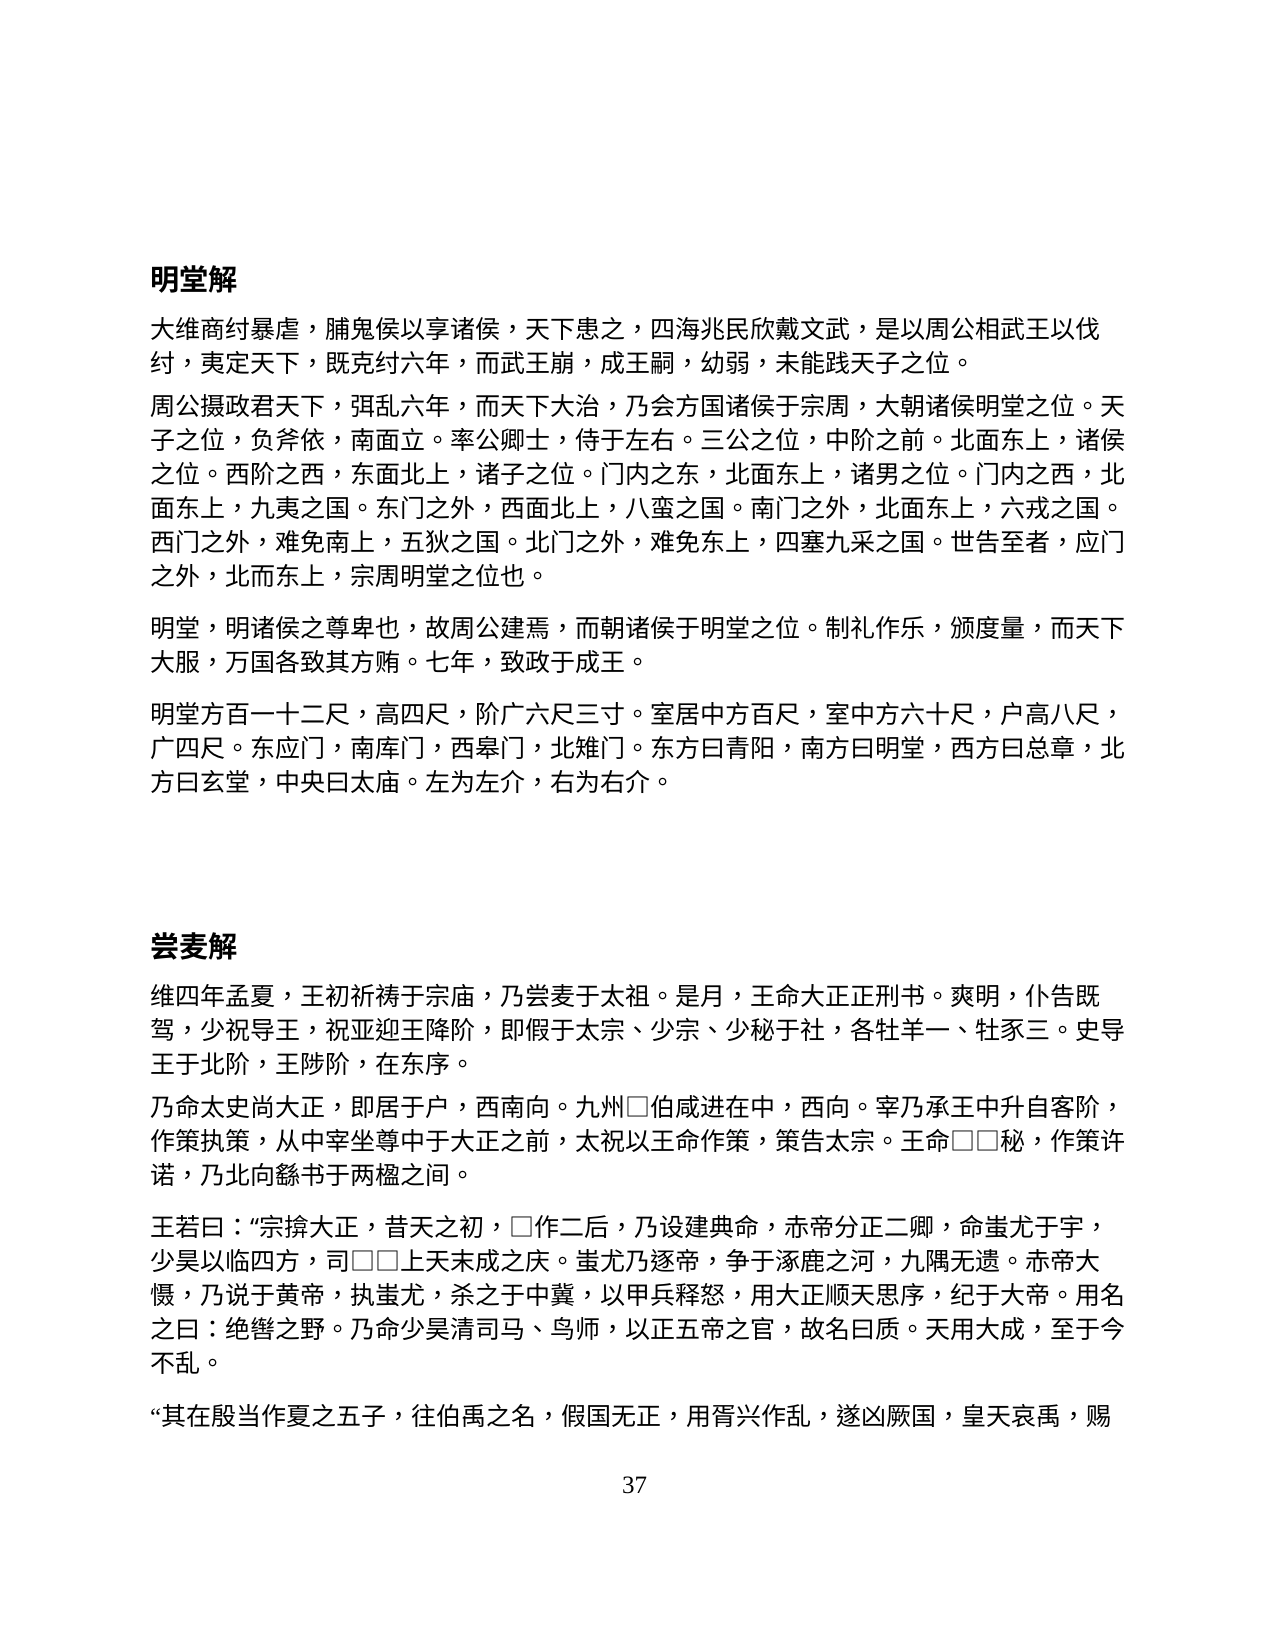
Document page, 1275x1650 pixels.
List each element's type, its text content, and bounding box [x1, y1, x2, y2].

text “其在殷当作夏之五子，往伯禹之名，假国无正，用胥兴作乱，遂凶厥国，皇天哀禹，赐 [150, 1398, 1125, 1432]
text 大维商纣暴虐，脯鬼侯以享诸侯，天下患之，四海兆民欣戴文武，是以周公相武王以伐纣，夷定天下，既克纣六年，而武王崩，成王嗣，幼弱，未能践天子之位。 [150, 312, 1125, 380]
text 明堂，明诸侯之尊卑也，故周公建焉，而朝诸侯于明堂之位。制礼作乐，颁度量，而天下大服，万国各致其方贿。七年，致政于成王。 [150, 611, 1125, 679]
text 乃命太史尚大正，即居于户，西南向。九州□伯咸进在中，西向。宰乃承王中升自客阶，作策执策，从中宰坐尊中于大正之前，太祝以王命作策，策告太宗。王命□□秘，作策许诺，乃北向繇书于两楹之间。 [150, 1090, 1125, 1192]
text 周公摄政君天下，弭乱六年，而天下大治，乃会方国诸侯于宗周，大朝诸侯明堂之位。天子之位，负斧依，南面立。率公卿士，侍于左右。三公之位，中阶之前。北面东上，诸侯之位。西阶之西，东面北上，诸子之位。门内之东，北面东上，诸男之位。门内之西，北面东上，九夷之国。东门之外，西面北上，八蛮之国。南门之外，北面东上，六戎之国。西门之外，难免南上，五狄之国。北门之外，难免东上，四塞九采之国。世告至者，应门之外，北而东上，宗周明堂之位也。 [150, 389, 1125, 593]
subtitle 明堂解 [150, 259, 1125, 299]
subtitle 尝麦解 [150, 926, 1125, 966]
text 明堂方百一十二尺，高四尺，阶广六尺三寸。室居中方百尺，室中方六十尺，户高八尺，广四尺。东应门，南库门，西皋门，北雉门。东方曰青阳，南方曰明堂，西方曰总章，北方曰玄堂，中央曰太庙。左为左介，右为右介。 [150, 697, 1125, 799]
text 王若曰：“宗揜大正，昔天之初，□作二后，乃设建典命，赤帝分正二卿，命蚩尤于宇，少昊以临四方，司□□上天末成之庆。蚩尤乃逐帝，争于涿鹿之河，九隅无遗。赤帝大慑，乃说于黄帝，执蚩尤，杀之于中冀，以甲兵释怒，用大正顺天思序，纪于大帝。用名之曰：绝辔之野。乃命少昊清司马、鸟师，以正五帝之官，故名曰质。天用大成，至于今不乱。 [150, 1210, 1125, 1380]
text 维四年孟夏，王初祈祷于宗庙，乃尝麦于太祖。是月，王命大正正刑书。爽明，仆告既驾，少祝导王，祝亚迎王降阶，即假于太宗、少宗、少秘于社，各牡羊一、牡豕三。史导王于北阶，王陟阶，在东序。 [150, 979, 1125, 1081]
